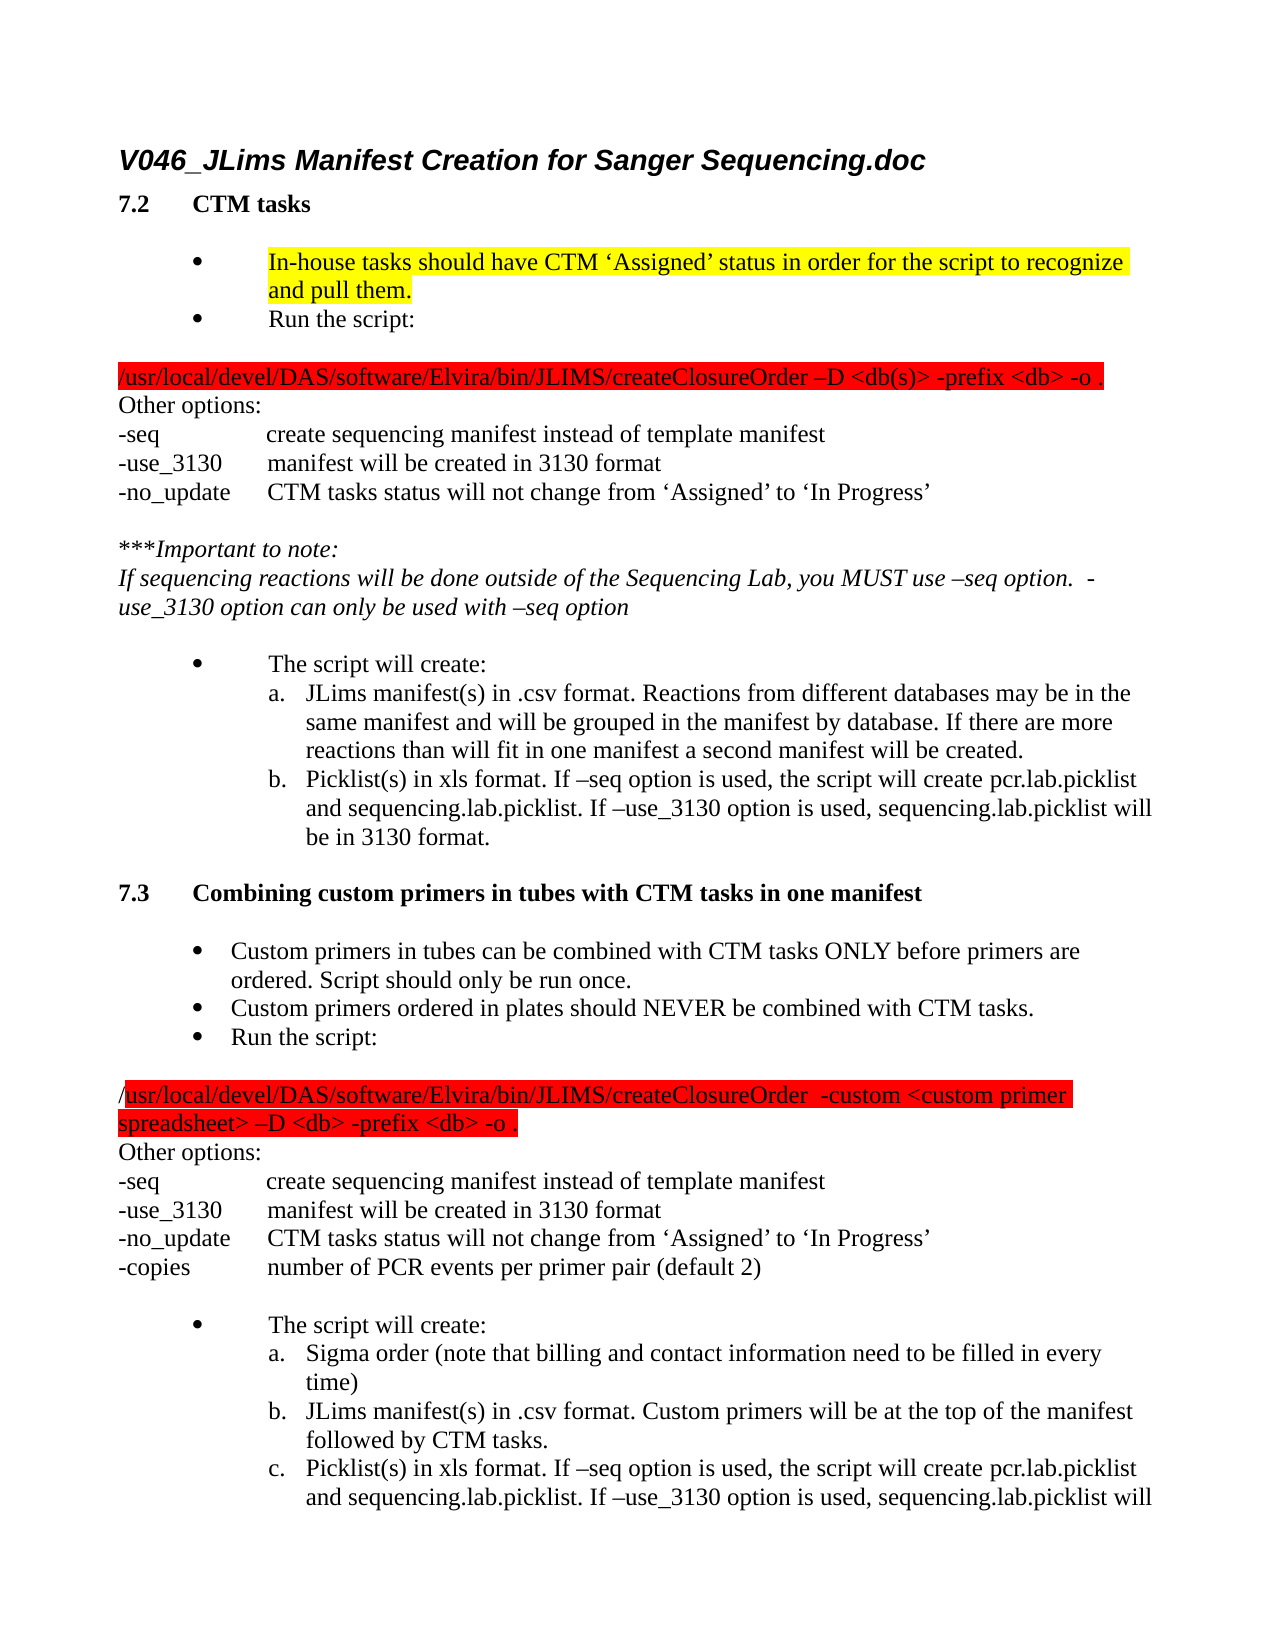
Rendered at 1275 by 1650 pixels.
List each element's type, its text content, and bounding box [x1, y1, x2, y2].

list Run the script: [193, 304, 1157, 333]
list Custom primers ordered in plates should NEVER be combined with CTM tasks. [193, 993, 1157, 1022]
text -use_3130 manifest will be created in 3130 format [118, 448, 1157, 477]
list Picklist(s) in xls format. If –seq option is used, the script will create pcr.lab.picklist and sequencing.lab.picklist. If –use_3130 option is used, sequencing.lab.picklist will be in 3130 format. [268, 764, 1157, 850]
text If sequencing reactions will be done outside of the Sequencing Lab, you MUST use –seq option. -use_3130 option can only be used with –seq option [118, 563, 1157, 620]
text -no_update CTM tasks status will not change from ‘Assigned’ to ‘In Progress’ [118, 477, 1157, 505]
text -seq create sequencing manifest instead of template manifest [118, 1166, 1157, 1195]
list Run the script: [193, 1022, 1157, 1051]
subtitle V046_JLims Manifest Creation for Sanger Sequencing.doc [118, 143, 1157, 177]
list Sigma order (note that billing and contact information need to be filled in every time) [268, 1338, 1157, 1396]
text 7.3 Combining custom primers in tubes with CTM tasks in one manifest [118, 878, 1157, 907]
text /usr/local/devel/DAS/software/Elvira/bin/JLIMS/createClosureOrder –D <db(s)> -prefix <db> -o . [118, 362, 1157, 390]
text -copies number of PCR events per primer pair (default 2) [118, 1252, 1157, 1281]
list JLims manifest(s) in .csv format. Custom primers will be at the top of the manifest followed by CTM tasks. [268, 1396, 1157, 1453]
text -use_3130 manifest will be created in 3130 format [118, 1195, 1157, 1223]
text -seq create sequencing manifest instead of template manifest [118, 419, 1157, 448]
list JLims manifest(s) in .csv format. Reactions from different databases may be in the same manifest and will be grouped in the manifest by database. If there are more reactions than will fit in one manifest a second manifest will be created. [268, 678, 1157, 764]
text 7.2 CTM tasks [118, 189, 1157, 218]
list Picklist(s) in xls format. If –seq option is used, the script will create pcr.lab.picklist and sequencing.lab.picklist. If –use_3130 option is used, sequencing.lab.picklist will [268, 1453, 1157, 1511]
list The script will create: [193, 1310, 1157, 1338]
text -no_update CTM tasks status will not change from ‘Assigned’ to ‘In Progress’ [118, 1223, 1157, 1252]
text ***Important to note: [118, 534, 1157, 563]
text /usr/local/devel/DAS/software/Elvira/bin/JLIMS/createClosureOrder -custom <custom primer spreadsheet> –D <db> -prefix <db> -o . [118, 1080, 1157, 1137]
list Custom primers in tubes can be combined with CTM tasks ONLY before primers are ordered. Script should only be run once. [193, 936, 1157, 993]
text Other options: [118, 390, 1157, 419]
list In-house tasks should have CTM ‘Assigned’ status in order for the script to recognize and pull them. [193, 247, 1157, 304]
text Other options: [118, 1137, 1157, 1166]
list The script will create: [193, 649, 1157, 678]
